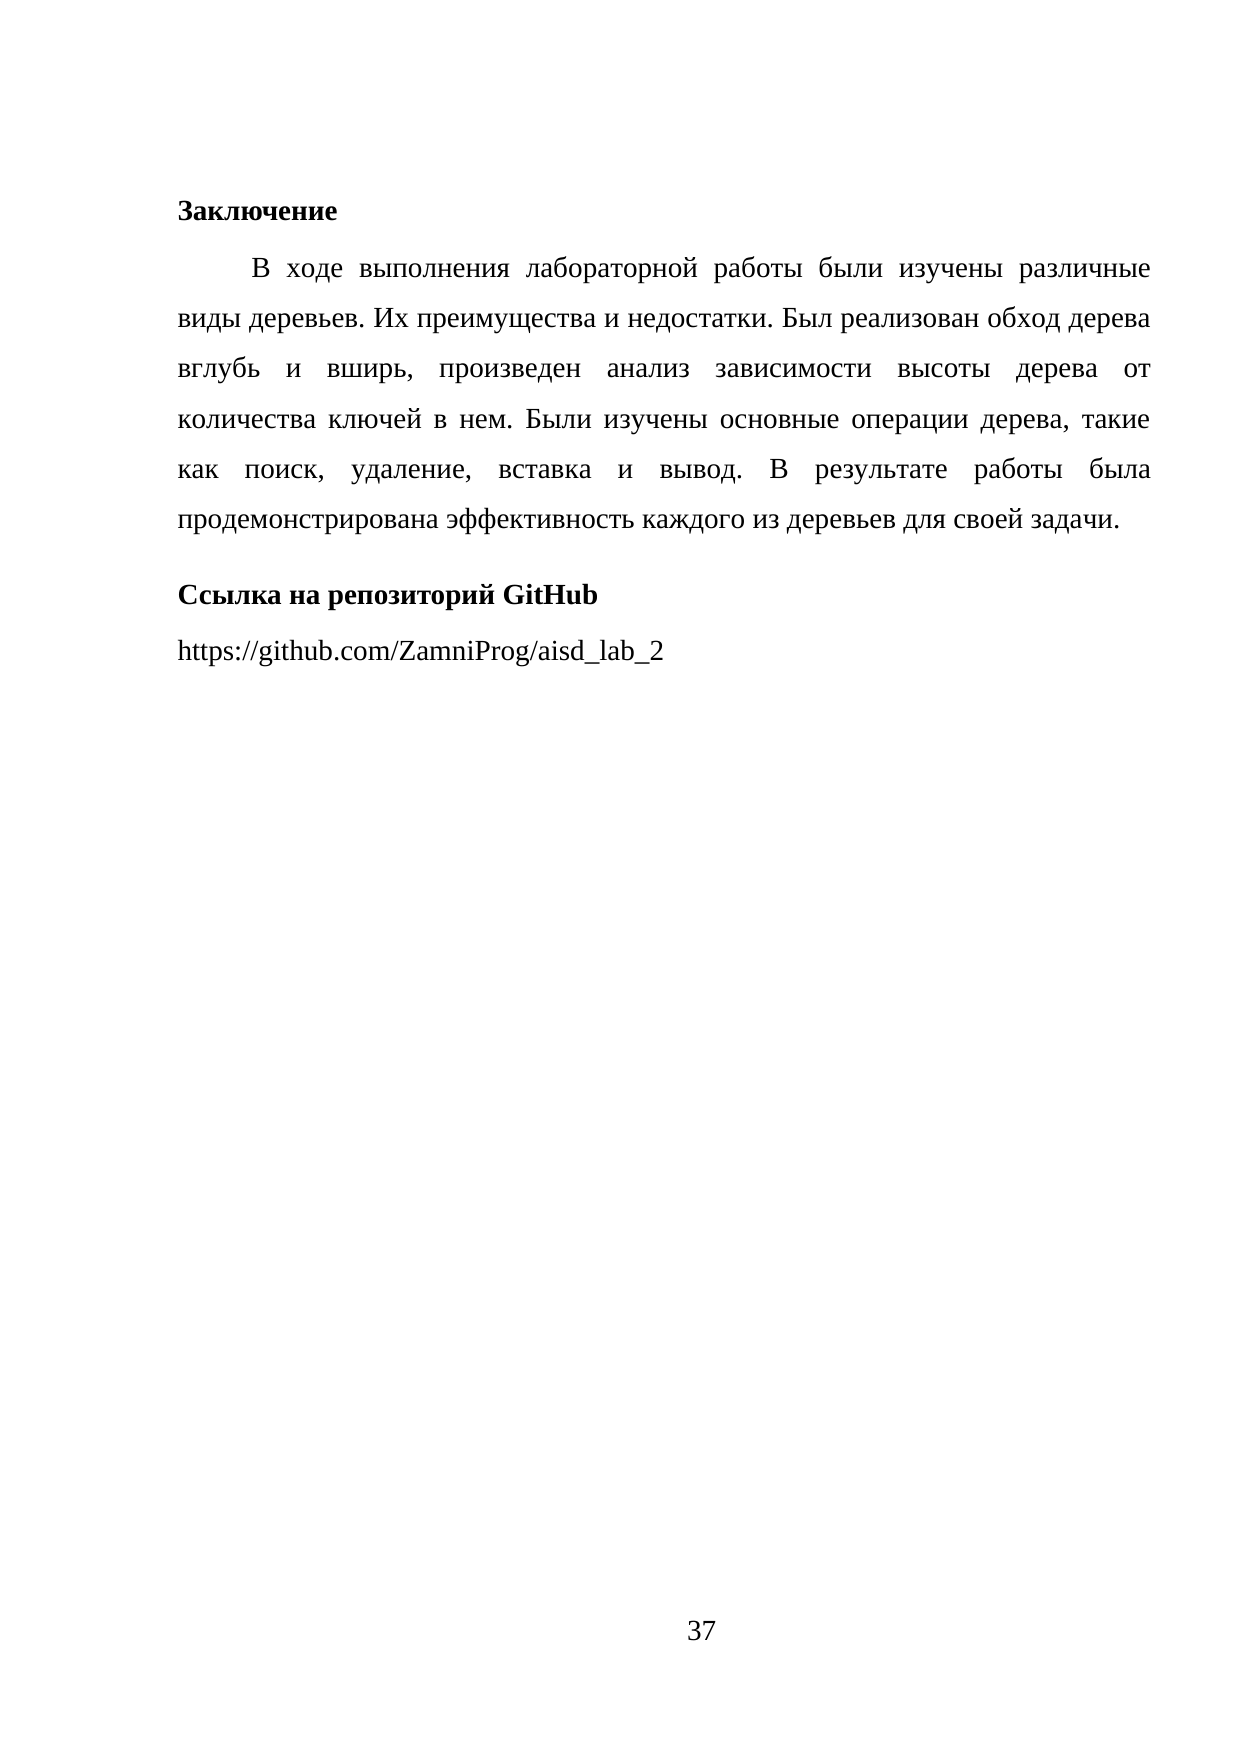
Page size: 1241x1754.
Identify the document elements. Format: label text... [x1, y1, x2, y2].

text В ходе выполнения лабораторной работы были изучены различные виды деревьев. Их преимущества и недостатки. Был реализован обход дерева вглубь и вширь, произведен анализ зависимости высоты дерева от количества ключей в нем. Были изучены основные операции дерева, такие как поиск, удаление, вставка и вывод. В результате работы была продемонстрирована эффективность каждого из деревьев для своей задачи. [177, 250, 1152, 535]
subtitle Заключение [177, 193, 1152, 227]
subtitle Ссылка на репозиторий GitHub [177, 577, 1152, 610]
text https://github.com/ZamniProg/aisd_lab_2 [177, 633, 1152, 667]
